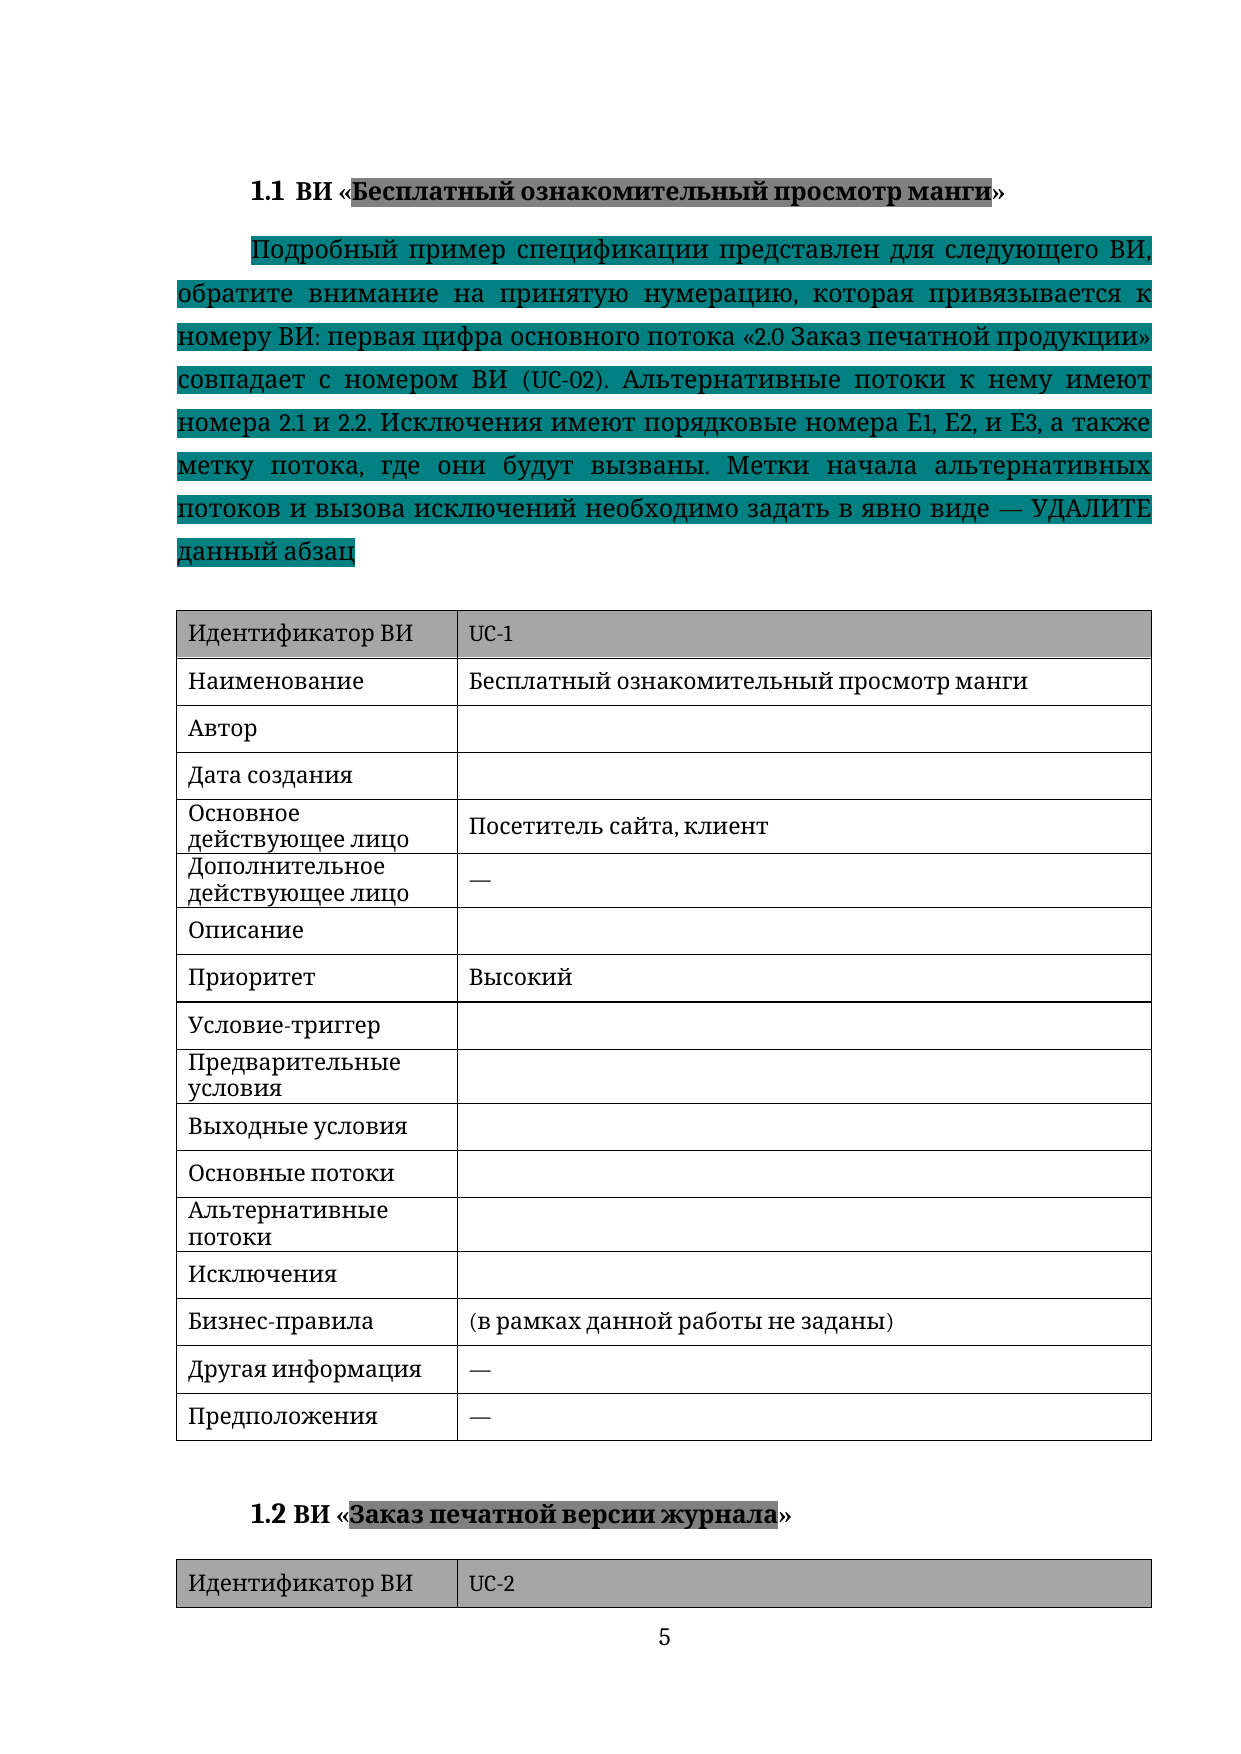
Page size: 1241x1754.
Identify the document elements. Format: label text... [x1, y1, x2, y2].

table_cell Предварительные условия [177, 1050, 457, 1102]
table_header UC-2 [458, 1560, 1151, 1607]
table_cell — [458, 1394, 1151, 1440]
table_cell Исключения [177, 1252, 457, 1298]
list ВИ «Бесплатный ознакомительный просмотр манги» [251, 174, 1152, 208]
table_cell Другая информация [177, 1346, 457, 1393]
table_cell Основные потоки [177, 1151, 457, 1197]
table_cell [458, 1252, 1151, 1298]
table_cell Наименование [177, 659, 457, 705]
table_cell Условие-триггер [177, 1003, 457, 1049]
table_cell Основное действующее лицо [177, 800, 457, 853]
table_cell [458, 1151, 1151, 1197]
table_cell Посетитель сайта, клиент [458, 800, 1151, 853]
table_cell Бесплатный ознакомительный просмотр манги [458, 659, 1151, 705]
table_header Идентификатор ВИ [177, 611, 457, 657]
table_cell [458, 1104, 1151, 1150]
table_cell [458, 1003, 1151, 1049]
table_cell Описание [177, 908, 457, 954]
table_cell Бизнес-правила [177, 1299, 457, 1345]
table_cell (в рамках данной работы не заданы) [458, 1299, 1151, 1345]
table_cell — [458, 854, 1151, 907]
table_cell — [458, 1346, 1151, 1393]
table_cell [458, 1050, 1151, 1102]
table_cell [458, 908, 1151, 954]
table_cell Выходные условия [177, 1104, 457, 1150]
list ВИ «Заказ печатной версии журнала» [251, 1497, 1152, 1531]
table_cell [458, 753, 1151, 799]
table_header Идентификатор ВИ [177, 1560, 457, 1607]
table_cell Альтернативные потоки [177, 1198, 457, 1251]
text Подробный пример спецификации представлен для следующего ВИ, обратите внимание на принятую нумерацию, которая привязывается к номеру ВИ: первая цифра основного потока «2.0 Заказ печатной продукции» совпадает с номером ВИ (UC-02). Альтернативные потоки к нему имеют номера 2.1 и 2.2. Исключения имеют порядковые номера Е1, Е2, и Е3, а также метку потока, где они будут вызваны. Метки начала альтернативных потоков и вызова исключений необходимо задать в явно виде — УДАЛИТЕ данный абзац [177, 236, 1152, 567]
table_cell [458, 706, 1151, 752]
table_cell Приоритет [177, 955, 457, 1001]
table_cell Высокий [458, 955, 1151, 1001]
table_cell [458, 1198, 1151, 1251]
table_cell Предположения [177, 1394, 457, 1440]
table_cell Дополнительное действующее лицо [177, 854, 457, 907]
table_header UC-1 [458, 611, 1151, 657]
table_cell Дата создания [177, 753, 457, 799]
table_cell Автор [177, 706, 457, 752]
